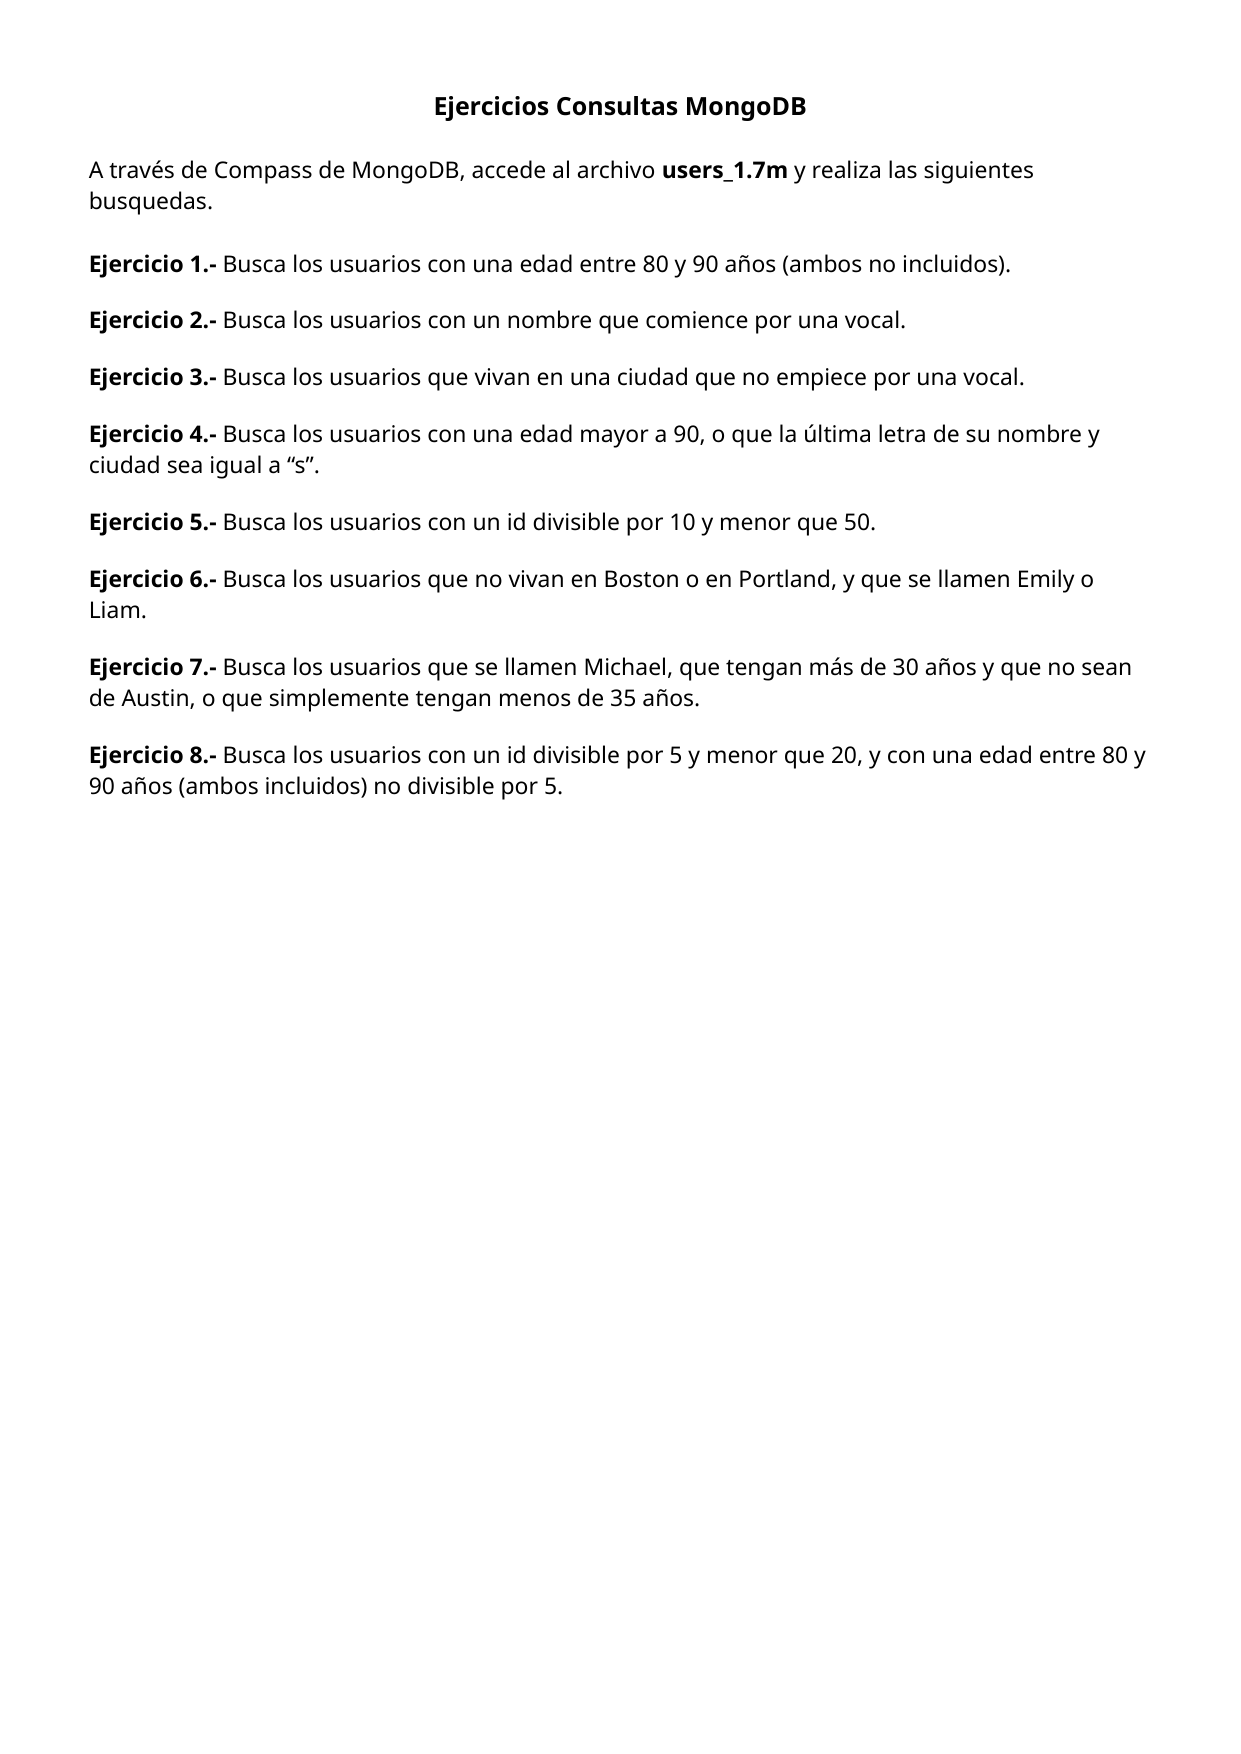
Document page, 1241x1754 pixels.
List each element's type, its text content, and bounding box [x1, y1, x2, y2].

text Ejercicio 2.- Busca los usuarios con un nombre que comience por una vocal. [88, 304, 1152, 336]
text Ejercicio 1.- Busca los usuarios con una edad entre 80 y 90 años (ambos no incluidos). [88, 248, 1152, 279]
text Ejercicio 5.- Busca los usuarios con un id divisible por 10 y menor que 50. [88, 506, 1152, 537]
text Ejercicio 6.- Busca los usuarios que no vivan en Boston o en Portland, y que se llamen Emily o Liam. [88, 563, 1152, 625]
text Ejercicio 4.- Busca los usuarios con una edad mayor a 90, o que la última letra de su nombre y ciudad sea igual a “s”. [88, 418, 1152, 480]
text Ejercicio 8.- Busca los usuarios con un id divisible por 5 y menor que 20, y con una edad entre 80 y 90 años (ambos incluidos) no divisible por 5. [88, 739, 1152, 801]
text Ejercicio 7.- Busca los usuarios que se llamen Michael, que tengan más de 30 años y que no sean de Austin, o que simplemente tengan menos de 35 años. [88, 651, 1152, 713]
text A través de Compass de MongoDB, accede al archivo users_1.7m y realiza las siguientes busquedas. [88, 154, 1152, 216]
text Ejercicios Consultas MongoDB [88, 88, 1152, 123]
text Ejercicio 3.- Busca los usuarios que vivan en una ciudad que no empiece por una vocal. [88, 361, 1152, 392]
